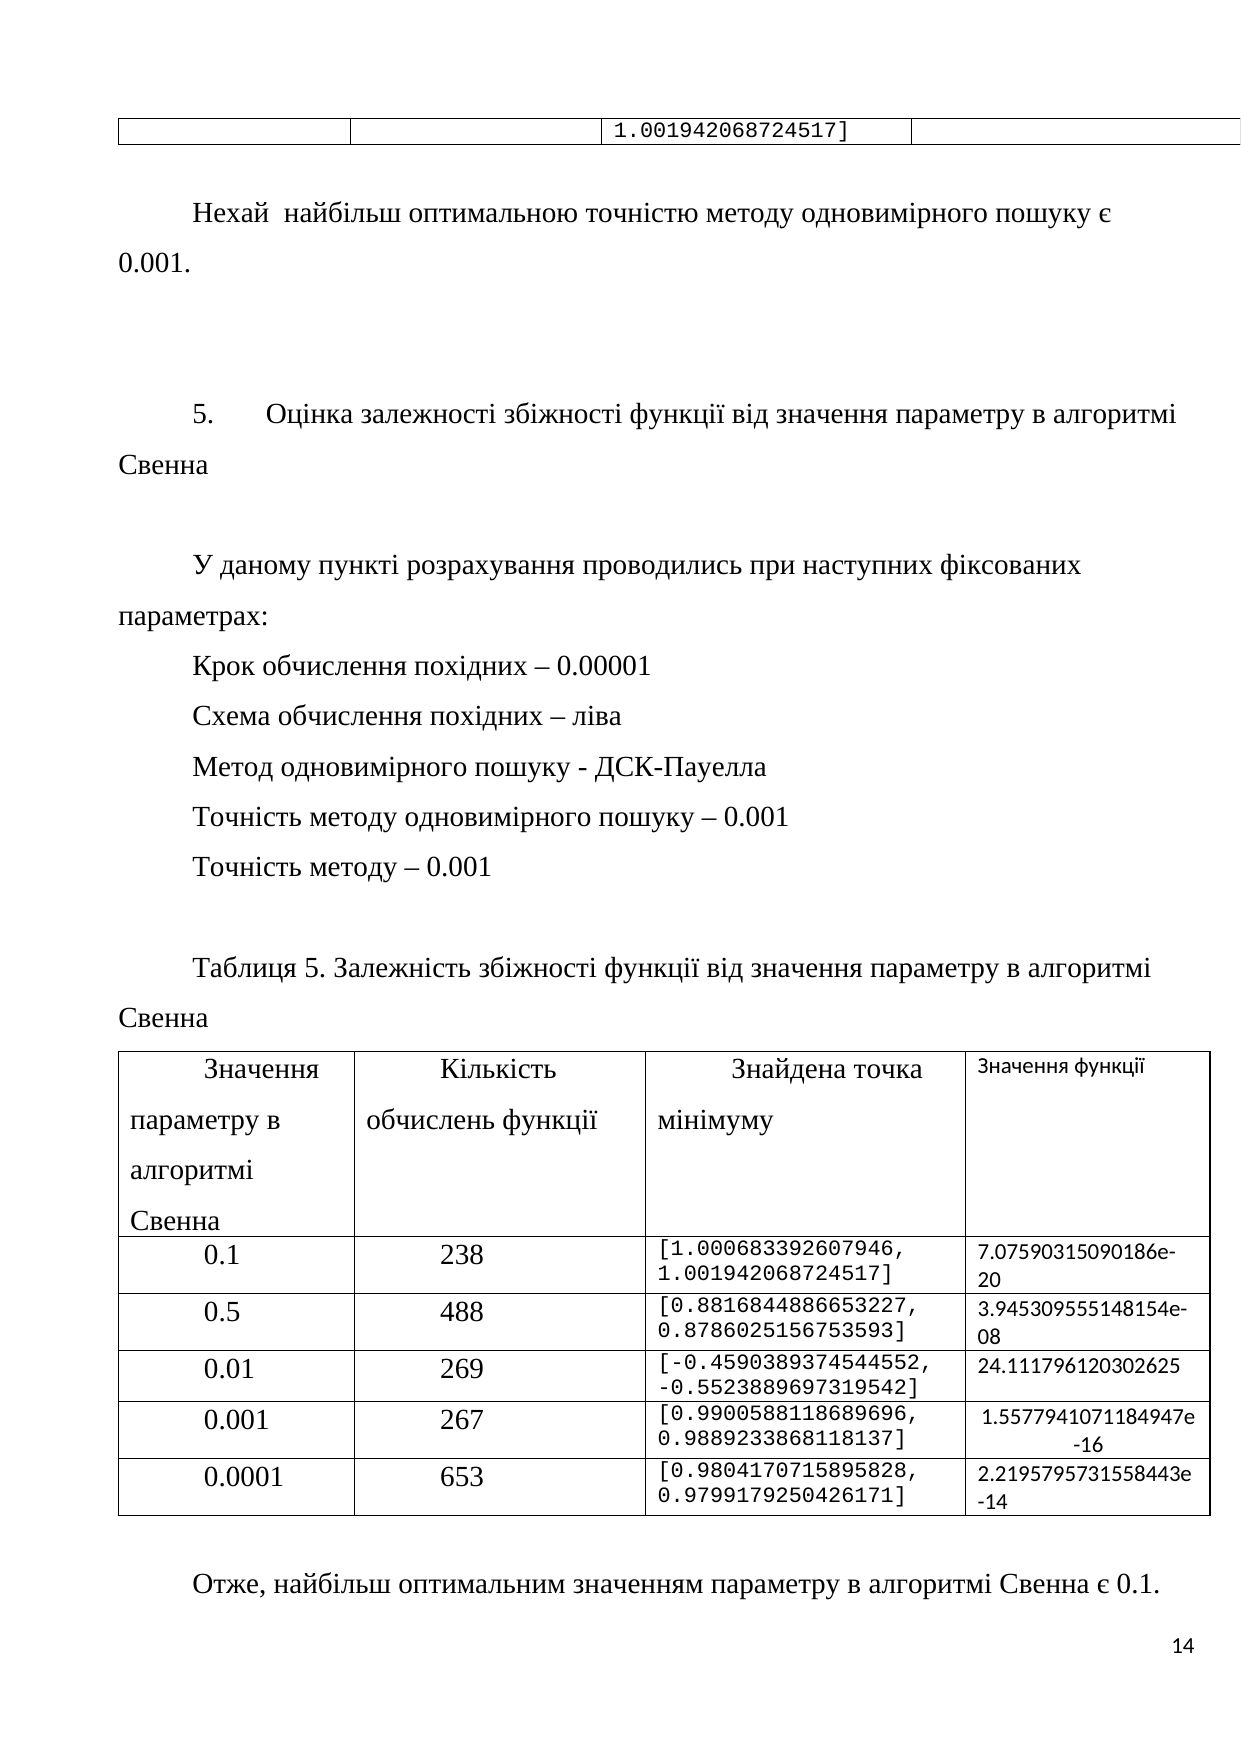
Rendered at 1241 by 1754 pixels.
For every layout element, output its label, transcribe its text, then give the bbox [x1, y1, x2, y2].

table_cell 0.5 [119, 1294, 354, 1350]
table_cell 0.001 [119, 1402, 354, 1458]
list Отже, найбільш оптимальним значенням параметру в алгоритмі Свенна є 0.1. [118, 1566, 1181, 1600]
table_cell [351, 119, 601, 144]
list У даному пункті розрахування проводились при наступних фіксованих параметрах: [118, 547, 1181, 631]
table_cell 1.001942068724517] [602, 119, 911, 144]
list Крок обчислення похідних – 0.00001 [118, 648, 1181, 682]
table_cell 7.07590315090186e-20 [966, 1237, 1209, 1293]
table_cell 0.0001 [119, 1459, 354, 1515]
table_cell [0.8816844886653227, 0.8786025156753593] [646, 1294, 965, 1350]
table_cell 0.1 [119, 1237, 354, 1293]
table_header Кількість обчислень функції [355, 1052, 645, 1236]
list Таблиця 5. Залежність збіжності функції від значення параметру в алгоритмі Свенна [118, 950, 1181, 1034]
list Нехай найбільш оптимальною точністю методу одновимірного пошуку є 0.001. [118, 195, 1181, 279]
table_cell 653 [355, 1459, 645, 1515]
table_cell [0.9804170715895828, 0.9799179250426171] [646, 1459, 965, 1515]
list Точність методу – 0.001 [118, 849, 1181, 883]
table_cell 1.5577941071184947e-16 [966, 1402, 1209, 1458]
table_cell 238 [355, 1237, 645, 1293]
table_cell [-0.4590389374544552, -0.5523889697319542] [646, 1351, 965, 1401]
list Схема обчислення похідних – ліва [118, 698, 1181, 732]
table_cell [912, 119, 1240, 144]
table_cell [1.000683392607946, 1.001942068724517] [646, 1237, 965, 1293]
table_cell 3.945309555148154e-08 [966, 1294, 1209, 1350]
table_header Значення параметру в алгоритмі Свенна [119, 1052, 354, 1236]
table_cell 269 [355, 1351, 645, 1401]
subtitle Оцінка залежності збіжності функції від значення параметру в алгоритмі Свенна [118, 397, 1181, 480]
table_cell 0.01 [119, 1351, 354, 1401]
table_header Знайдена точка мінімуму [646, 1052, 965, 1236]
table_cell 488 [355, 1294, 645, 1350]
list Точність методу одновимірного пошуку – 0.001 [118, 799, 1181, 833]
table_cell 267 [355, 1402, 645, 1458]
table_cell [0.9900588118689696, 0.9889233868118137] [646, 1402, 965, 1458]
table_cell [119, 119, 350, 144]
table_header Значення функції [966, 1052, 1209, 1236]
table_cell 24.111796120302625 [966, 1351, 1209, 1401]
table_cell 2.2195795731558443e-14 [966, 1459, 1209, 1515]
list Метод одновимірного пошуку - ДСК-Пауелла [118, 749, 1181, 782]
